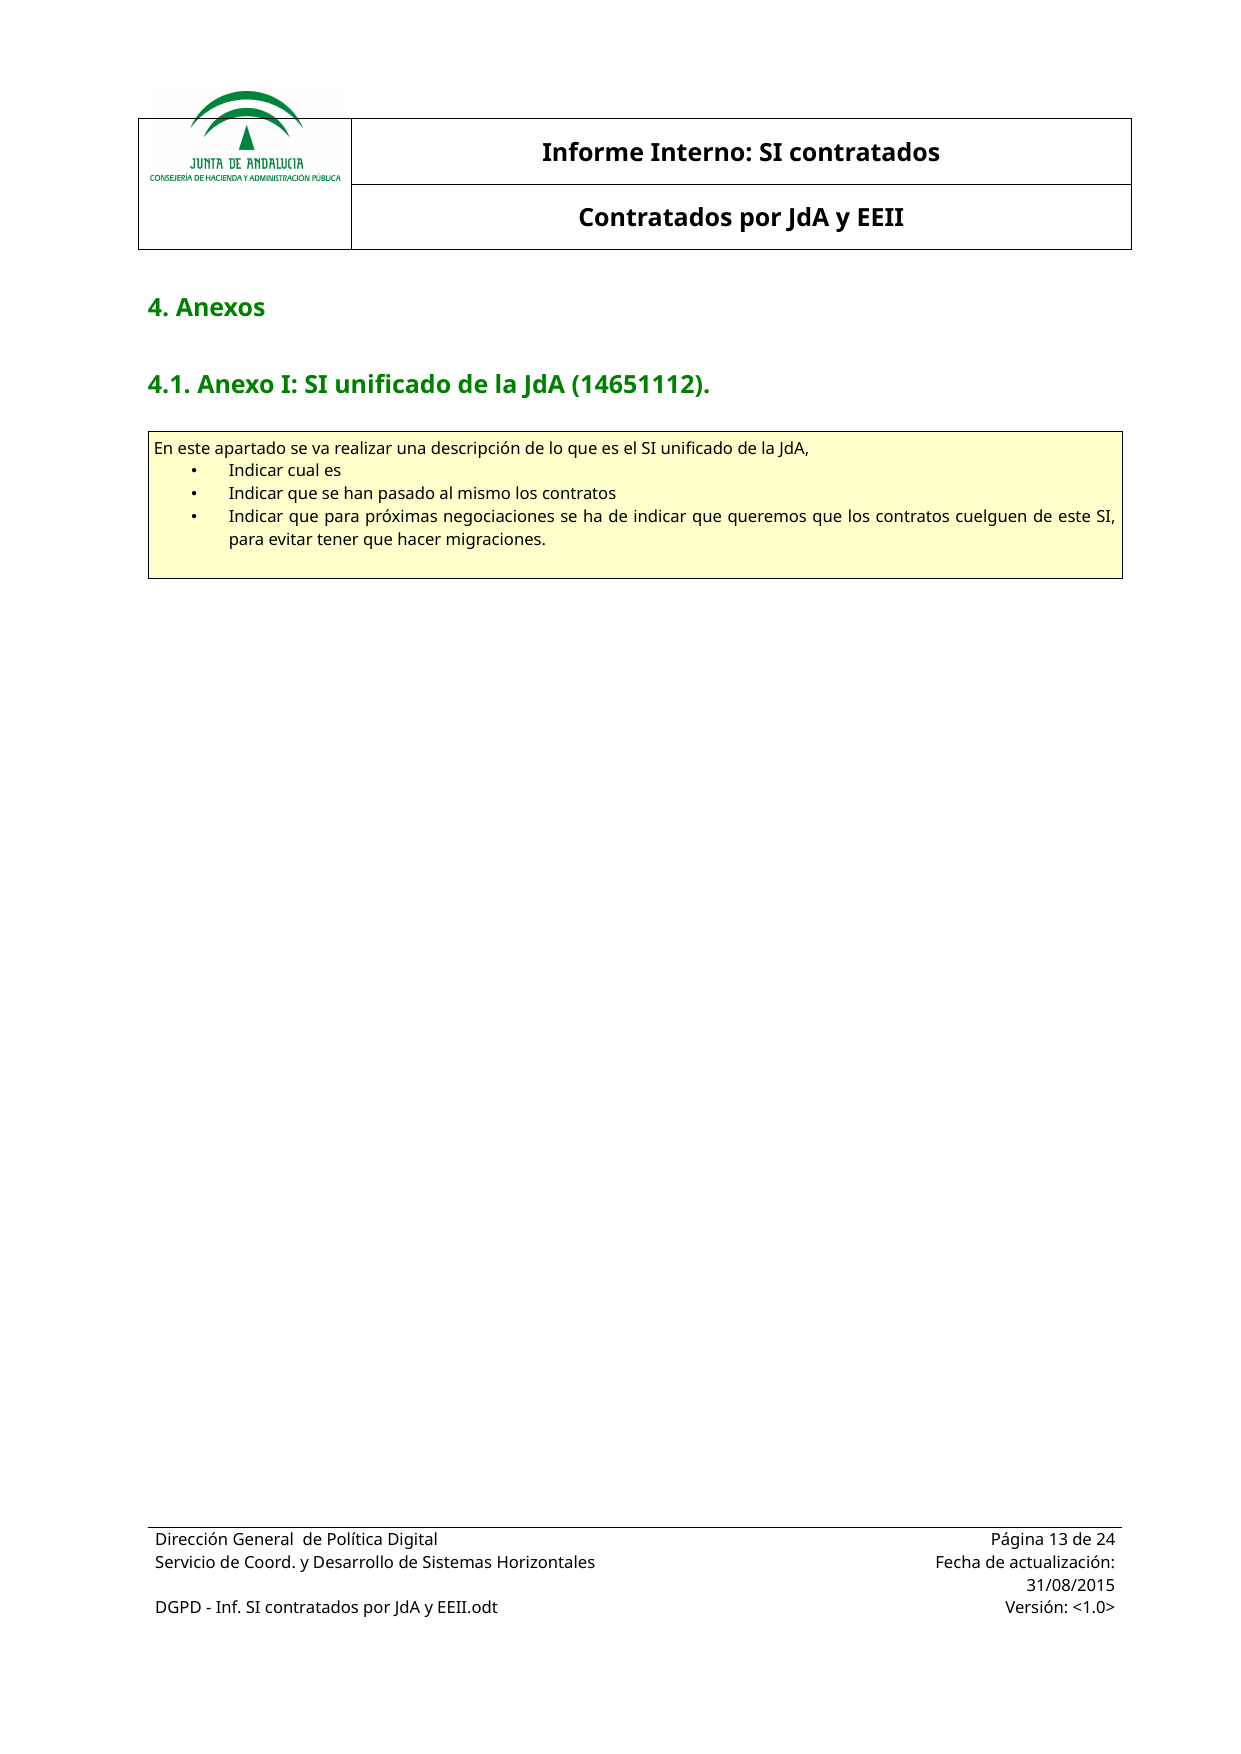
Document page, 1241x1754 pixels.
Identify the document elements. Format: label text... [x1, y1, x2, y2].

picture [149, 119, 342, 182]
subtitle Anexo I: SI unificado de la JdA (14651112). [148, 366, 1122, 400]
subtitle Anexos [148, 290, 1122, 324]
table_header En este apartado se va realizar una descripción de lo que es el SI unificado de la JdA, Indicar cual es Indicar que se han pasado al mismo los contratos Indicar que para próximas negociaciones se ha de indicar que queremos que los contratos cuelguen de este SI, para evitar tener que hacer migraciones. [149, 432, 1122, 578]
picture [149, 89, 342, 118]
